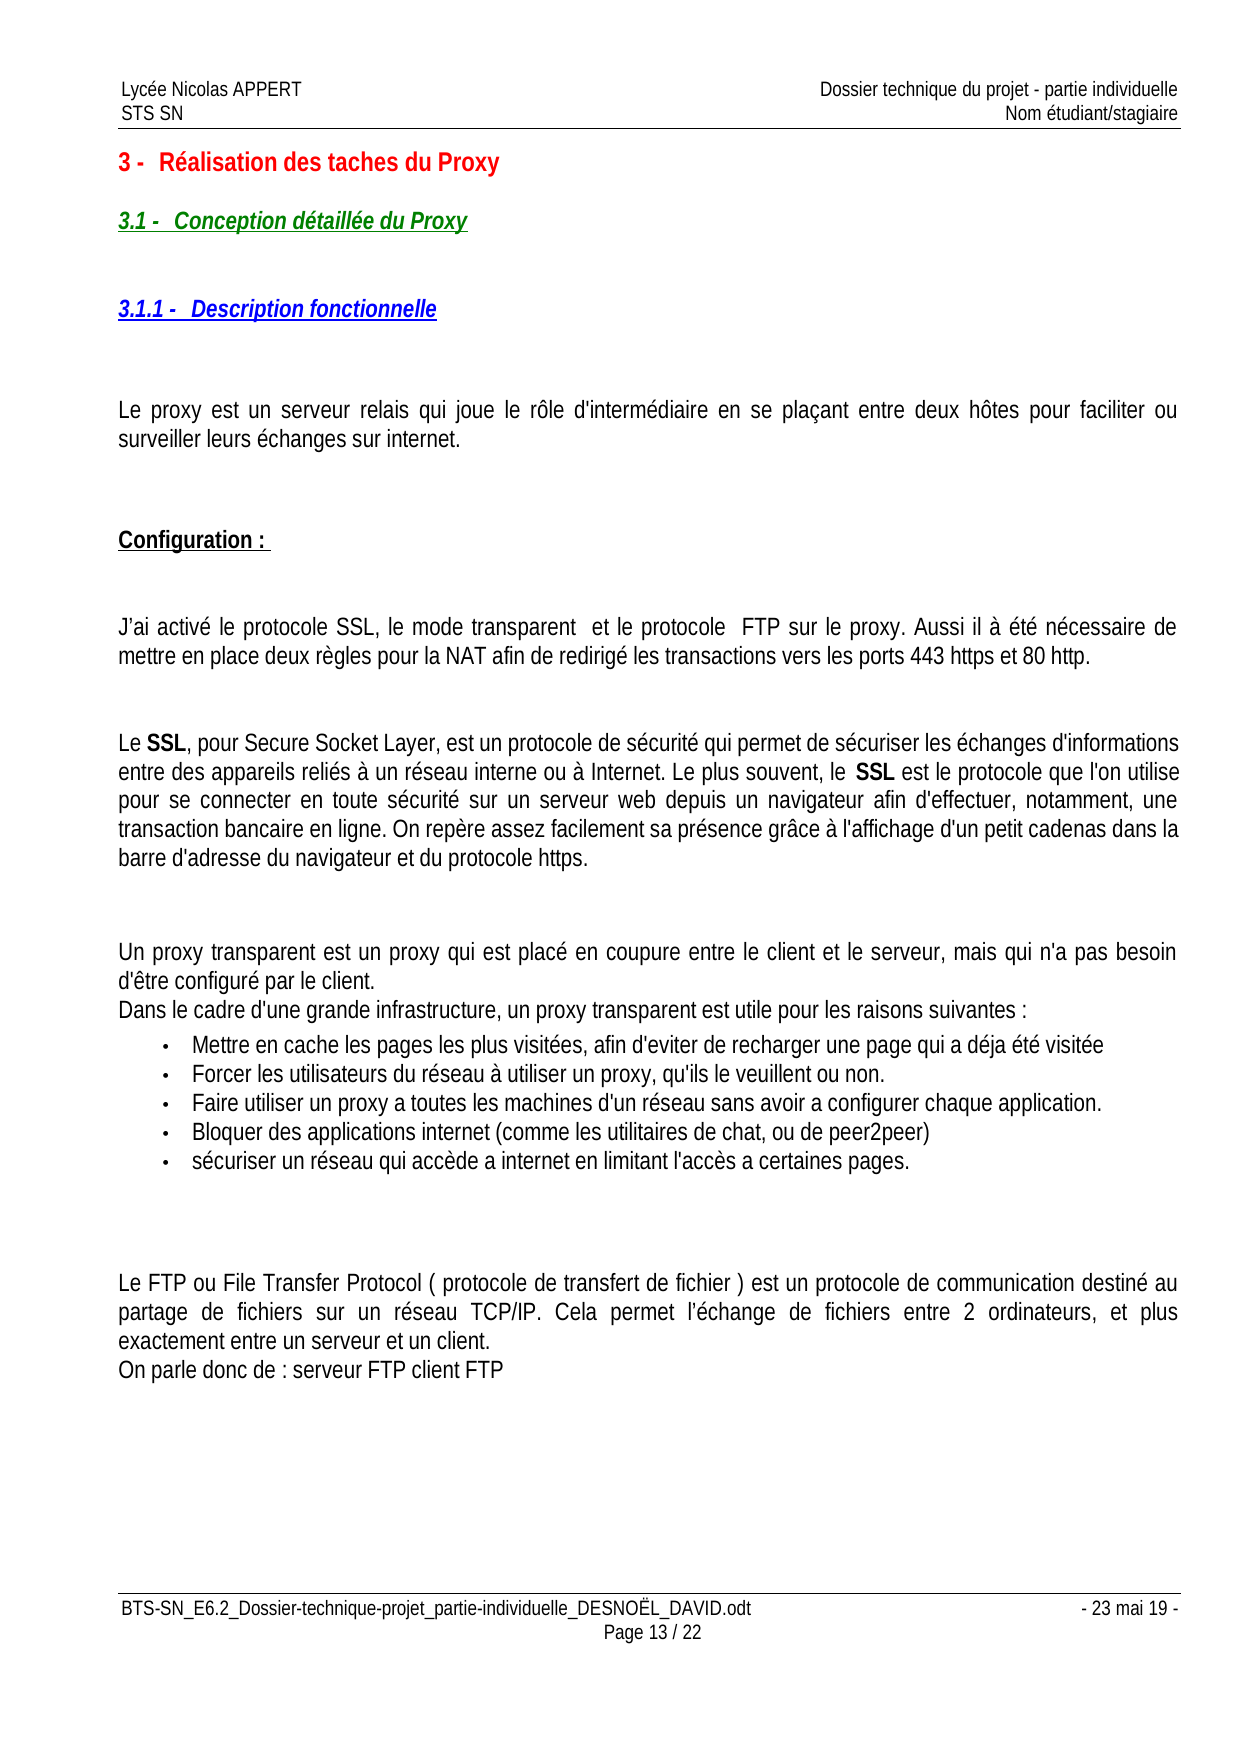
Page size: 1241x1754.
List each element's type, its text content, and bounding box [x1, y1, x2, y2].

list Bloquer des applications internet (comme les utilitaires de chat, ou de peer2peer) [162, 1117, 1181, 1146]
text Le proxy est un serveur relais qui joue le rôle d'intermédiaire en se plaçant entre deux hôtes pour faciliter ou surveiller leurs échanges sur internet. [118, 395, 1181, 453]
text Le SSL, pour Secure Socket Layer, est un protocole de sécurité qui permet de sécuriser les échanges d'informations entre des appareils reliés à un réseau interne ou à Internet. Le plus souvent, le SSL est le protocole que l'on utilise pour se connecter en toute sécurité sur un serveur web depuis un navigateur afin d'effectuer, notamment, une transaction bancaire en ligne. On repère assez facilement sa présence grâce à l'affichage d'un petit cadenas dans la barre d'adresse du navigateur et du protocole https. [118, 727, 1181, 872]
subtitle Description fonctionnelle [118, 294, 1181, 323]
text Dans le cadre d'une grande infrastructure, un proxy transparent est utile pour les raisons suivantes : [118, 994, 1181, 1023]
text J’ai activé le protocole SSL, le mode transparent et le protocole FTP sur le proxy. Aussi il à été nécessaire de mettre en place deux règles pour la NAT afin de redirigé les transactions vers les ports 443 https et 80 http. [118, 612, 1181, 669]
list Forcer les utilisateurs du réseau à utiliser un proxy, qu'ils le veuillent ou non. [162, 1059, 1181, 1088]
list Faire utiliser un proxy a toutes les machines d'un réseau sans avoir a configurer chaque application. [162, 1088, 1181, 1117]
text Un proxy transparent est un proxy qui est placé en coupure entre le client et le serveur, mais qui n'a pas besoin d'être configuré par le client. [118, 937, 1181, 994]
text Le FTP ou File Transfer Protocol ( protocole de transfert de fichier ) est un protocole de communication destiné au partage de fichiers sur un réseau TCP/IP. Cela permet l’échange de fichiers entre 2 ordinateurs, et plus exactement entre un serveur et un client. [118, 1268, 1181, 1355]
subtitle Réalisation des taches du Proxy [118, 145, 1181, 176]
list sécuriser un réseau qui accède a internet en limitant l'accès a certaines pages. [162, 1146, 1181, 1175]
text On parle donc de : serveur FTP client FTP [118, 1355, 1181, 1384]
text Configuration : [118, 525, 1181, 554]
list Mettre en cache les pages les plus visitées, afin d'eviter de recharger une page qui a déja été visitée [162, 1030, 1181, 1059]
subtitle Conception détaillée du Proxy [118, 206, 1181, 235]
